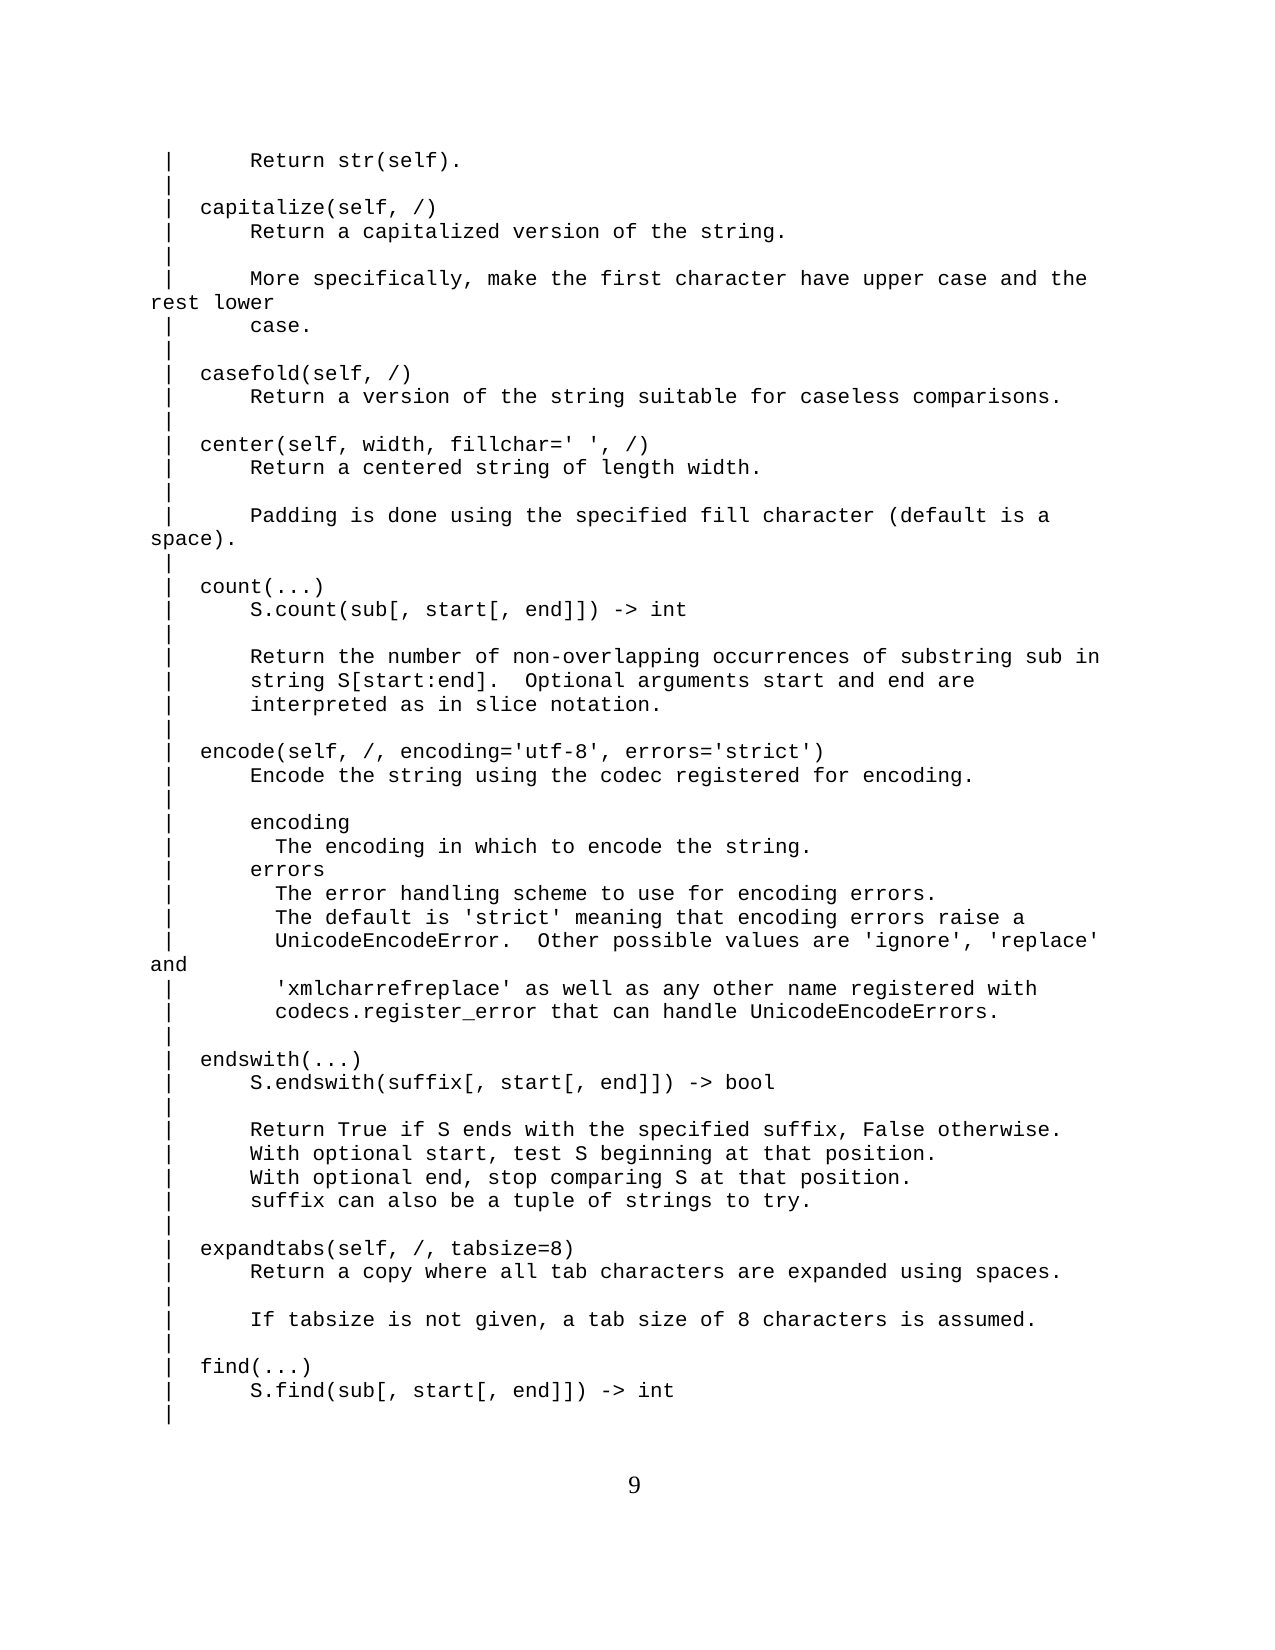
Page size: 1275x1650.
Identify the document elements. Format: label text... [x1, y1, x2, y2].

text | [150, 552, 1125, 576]
text | [150, 339, 1125, 363]
text | Return a copy where all tab characters are expanded using spaces. [150, 1261, 1125, 1285]
text | Return a capitalized version of the string. [150, 221, 1125, 244]
text | [150, 788, 1125, 812]
text | Return the number of non-overlapping occurrences of substring sub in [150, 647, 1125, 670]
text | 'xmlcharrefreplace' as well as any other name registered with [150, 978, 1125, 1001]
text | If tabsize is not given, a tab size of 8 characters is assumed. [150, 1309, 1125, 1332]
text | With optional start, test S beginning at that position. [150, 1143, 1125, 1167]
text | The encoding in which to encode the string. [150, 836, 1125, 859]
text | capitalize(self, /) [150, 197, 1125, 221]
text | S.endswith(suffix[, start[, end]]) -> bool [150, 1072, 1125, 1096]
text | string S[start:end]. Optional arguments start and end are [150, 670, 1125, 694]
text | S.find(sub[, start[, end]]) -> int [150, 1379, 1125, 1403]
text | [150, 1403, 1125, 1427]
text | [150, 174, 1125, 197]
text | [150, 717, 1125, 741]
text | The error handling scheme to use for encoding errors. [150, 883, 1125, 907]
text | [150, 1025, 1125, 1048]
text | count(...) [150, 576, 1125, 599]
text | Encode the string using the codec registered for encoding. [150, 765, 1125, 788]
text | expandtabs(self, /, tabsize=8) [150, 1238, 1125, 1261]
text | center(self, width, fillchar=' ', /) [150, 434, 1125, 457]
text | errors [150, 859, 1125, 883]
text | [150, 1096, 1125, 1119]
text | suffix can also be a tuple of strings to try. [150, 1190, 1125, 1214]
text | The default is 'strict' meaning that encoding errors raise a [150, 907, 1125, 930]
text | Return a version of the string suitable for caseless comparisons. [150, 386, 1125, 410]
text | UnicodeEncodeError. Other possible values are 'ignore', 'replace' and [150, 930, 1125, 978]
text | codecs.register_error that can handle UnicodeEncodeErrors. [150, 1001, 1125, 1025]
text | encode(self, /, encoding='utf-8', errors='strict') [150, 741, 1125, 765]
text | find(...) [150, 1356, 1125, 1379]
text | [150, 623, 1125, 647]
text | Padding is done using the specified fill character (default is a space). [150, 505, 1125, 552]
text | case. [150, 316, 1125, 339]
text | [150, 410, 1125, 434]
text | interpreted as in slice notation. [150, 694, 1125, 717]
text | Return str(self). [150, 150, 1125, 174]
text | With optional end, stop comparing S at that position. [150, 1167, 1125, 1190]
text | [150, 244, 1125, 268]
text | More specifically, make the first character have upper case and the rest lower [150, 268, 1125, 316]
text | encoding [150, 812, 1125, 836]
text | [150, 1285, 1125, 1309]
text | casefold(self, /) [150, 363, 1125, 386]
text | Return a centered string of length width. [150, 457, 1125, 481]
text | S.count(sub[, start[, end]]) -> int [150, 599, 1125, 623]
text | endswith(...) [150, 1048, 1125, 1072]
text | [150, 1214, 1125, 1238]
text | Return True if S ends with the specified suffix, False otherwise. [150, 1119, 1125, 1143]
text | [150, 1332, 1125, 1356]
text | [150, 481, 1125, 505]
